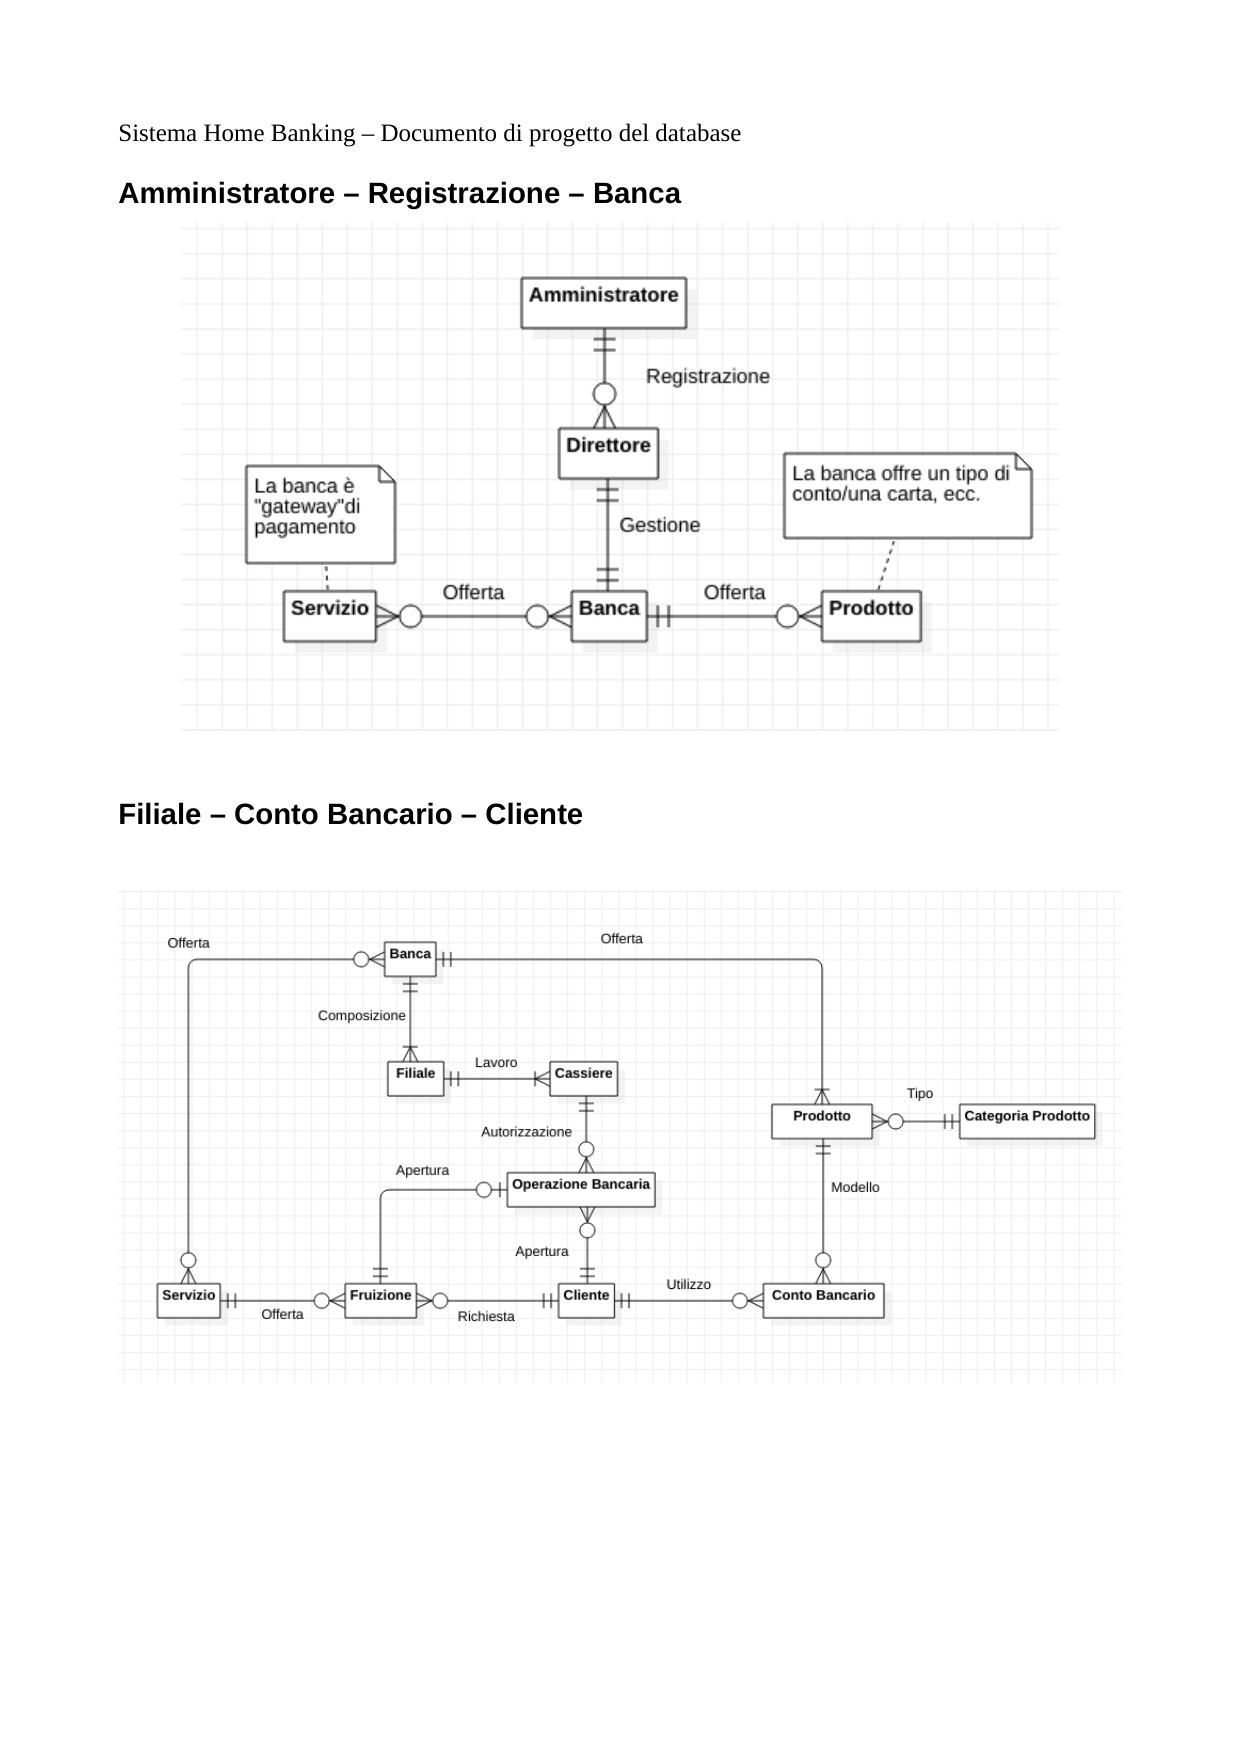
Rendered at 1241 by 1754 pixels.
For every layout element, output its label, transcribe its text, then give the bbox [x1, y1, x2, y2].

picture [118, 890, 1123, 1383]
subtitle Filiale – Conto Bancario – Cliente [118, 797, 1122, 831]
subtitle Amministratore – Registrazione – Banca [118, 176, 1122, 210]
picture [181, 222, 1060, 731]
